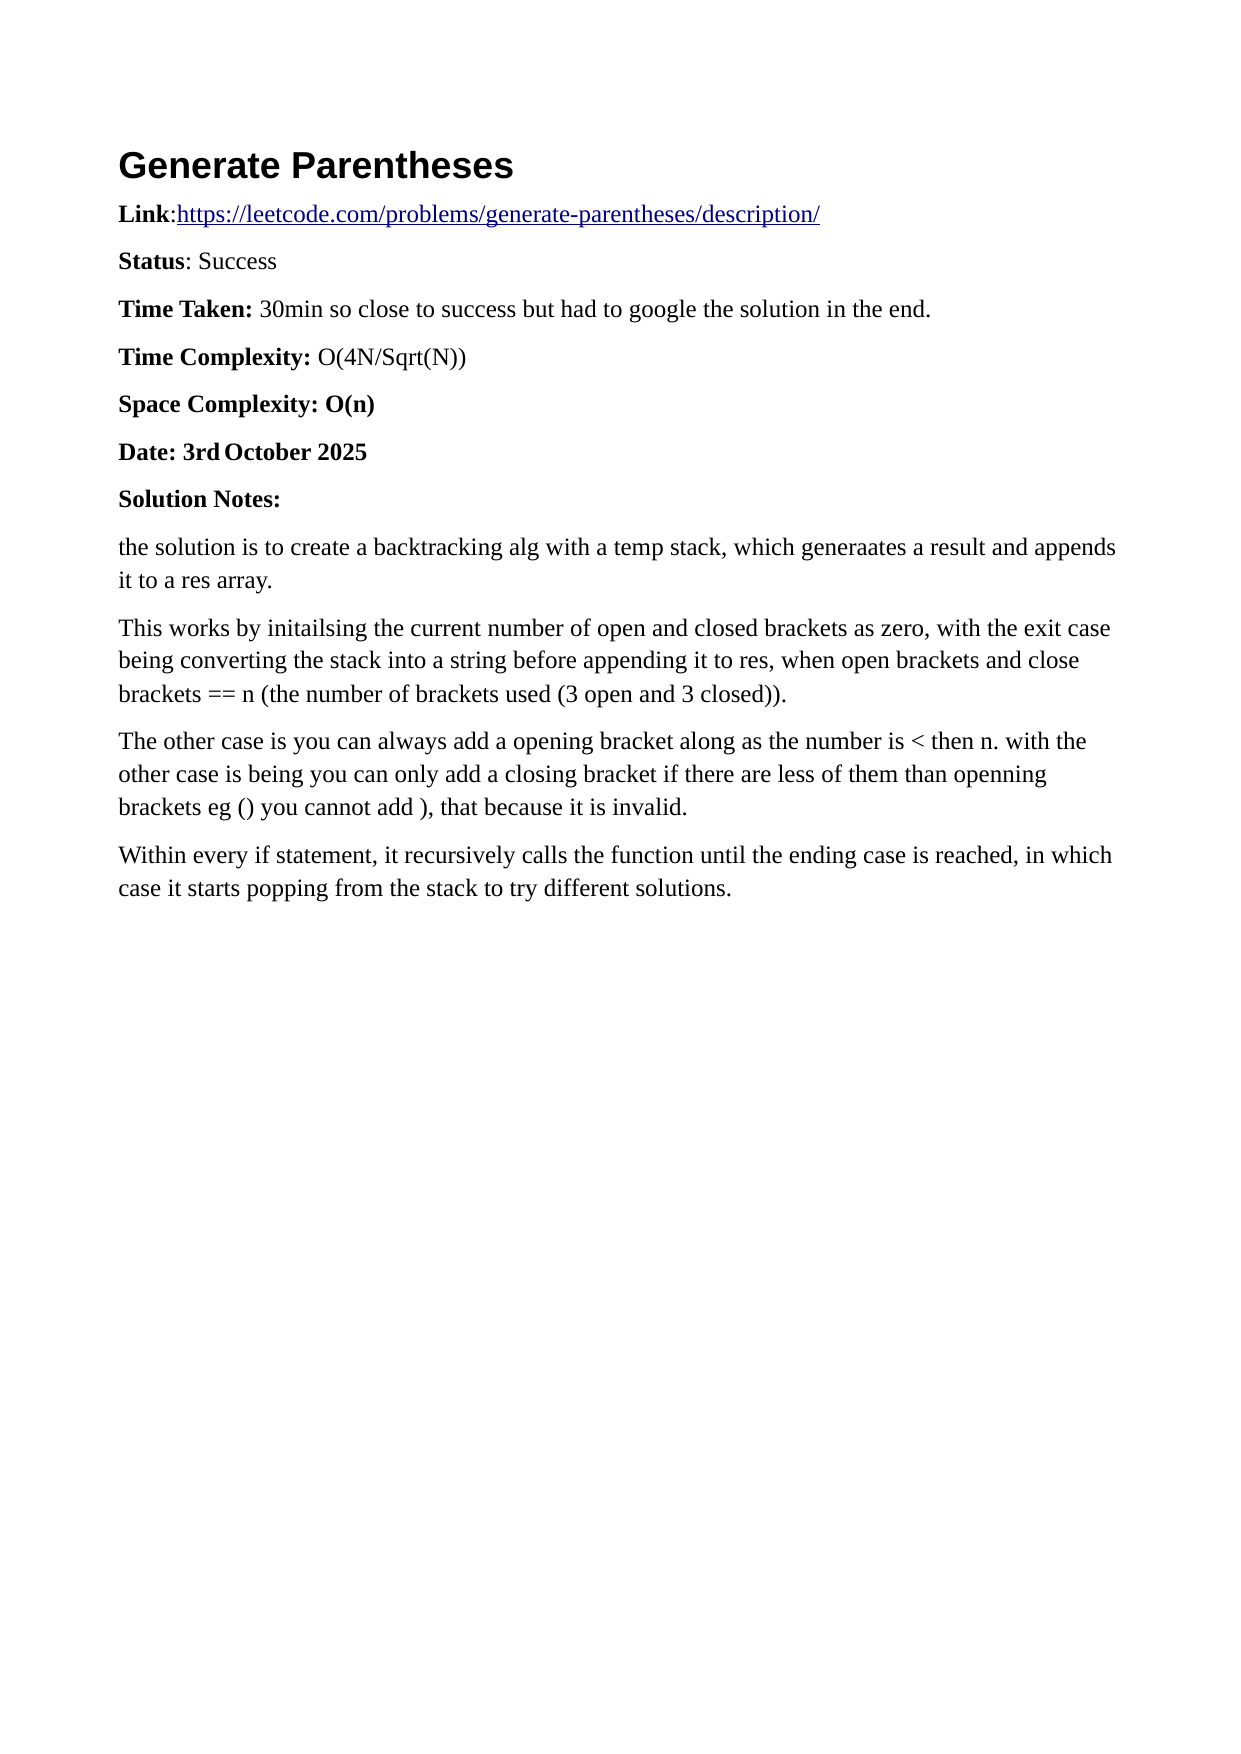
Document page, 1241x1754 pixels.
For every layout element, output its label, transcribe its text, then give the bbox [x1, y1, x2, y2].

text Space Complexity: O(n) [118, 389, 1122, 418]
text Within every if statement, it recursively calls the function until the ending case is reached, in which case it starts popping from the stack to try different solutions. [118, 840, 1122, 902]
text Solution Notes: [118, 484, 1122, 513]
text the solution is to create a backtracking alg with a temp stack, which generaates a result and appends it to a res array. [118, 532, 1122, 594]
text The other case is you can always add a opening bracket along as the number is < then n. with the other case is being you can only add a closing bracket if there are less of them than openning brackets eg () you cannot add ), that because it is invalid. [118, 726, 1122, 821]
text Link:https://leetcode.com/problems/generate-parentheses/description/ [118, 199, 1122, 227]
text This works by initailsing the current number of open and closed brackets as zero, with the exit case being converting the stack into a string before appending it to res, when open brackets and close brackets == n (the number of brackets used (3 open and 3 closed)). [118, 613, 1122, 707]
text Status: Success [118, 246, 1122, 275]
text Time Taken: 30min so close to success but had to google the solution in the end. [118, 294, 1122, 323]
text Time Complexity: O(4N/Sqrt(N)) [118, 342, 1122, 370]
subtitle Generate Parentheses [118, 143, 1122, 186]
text Date: 3rd October 2025 [118, 437, 1122, 466]
